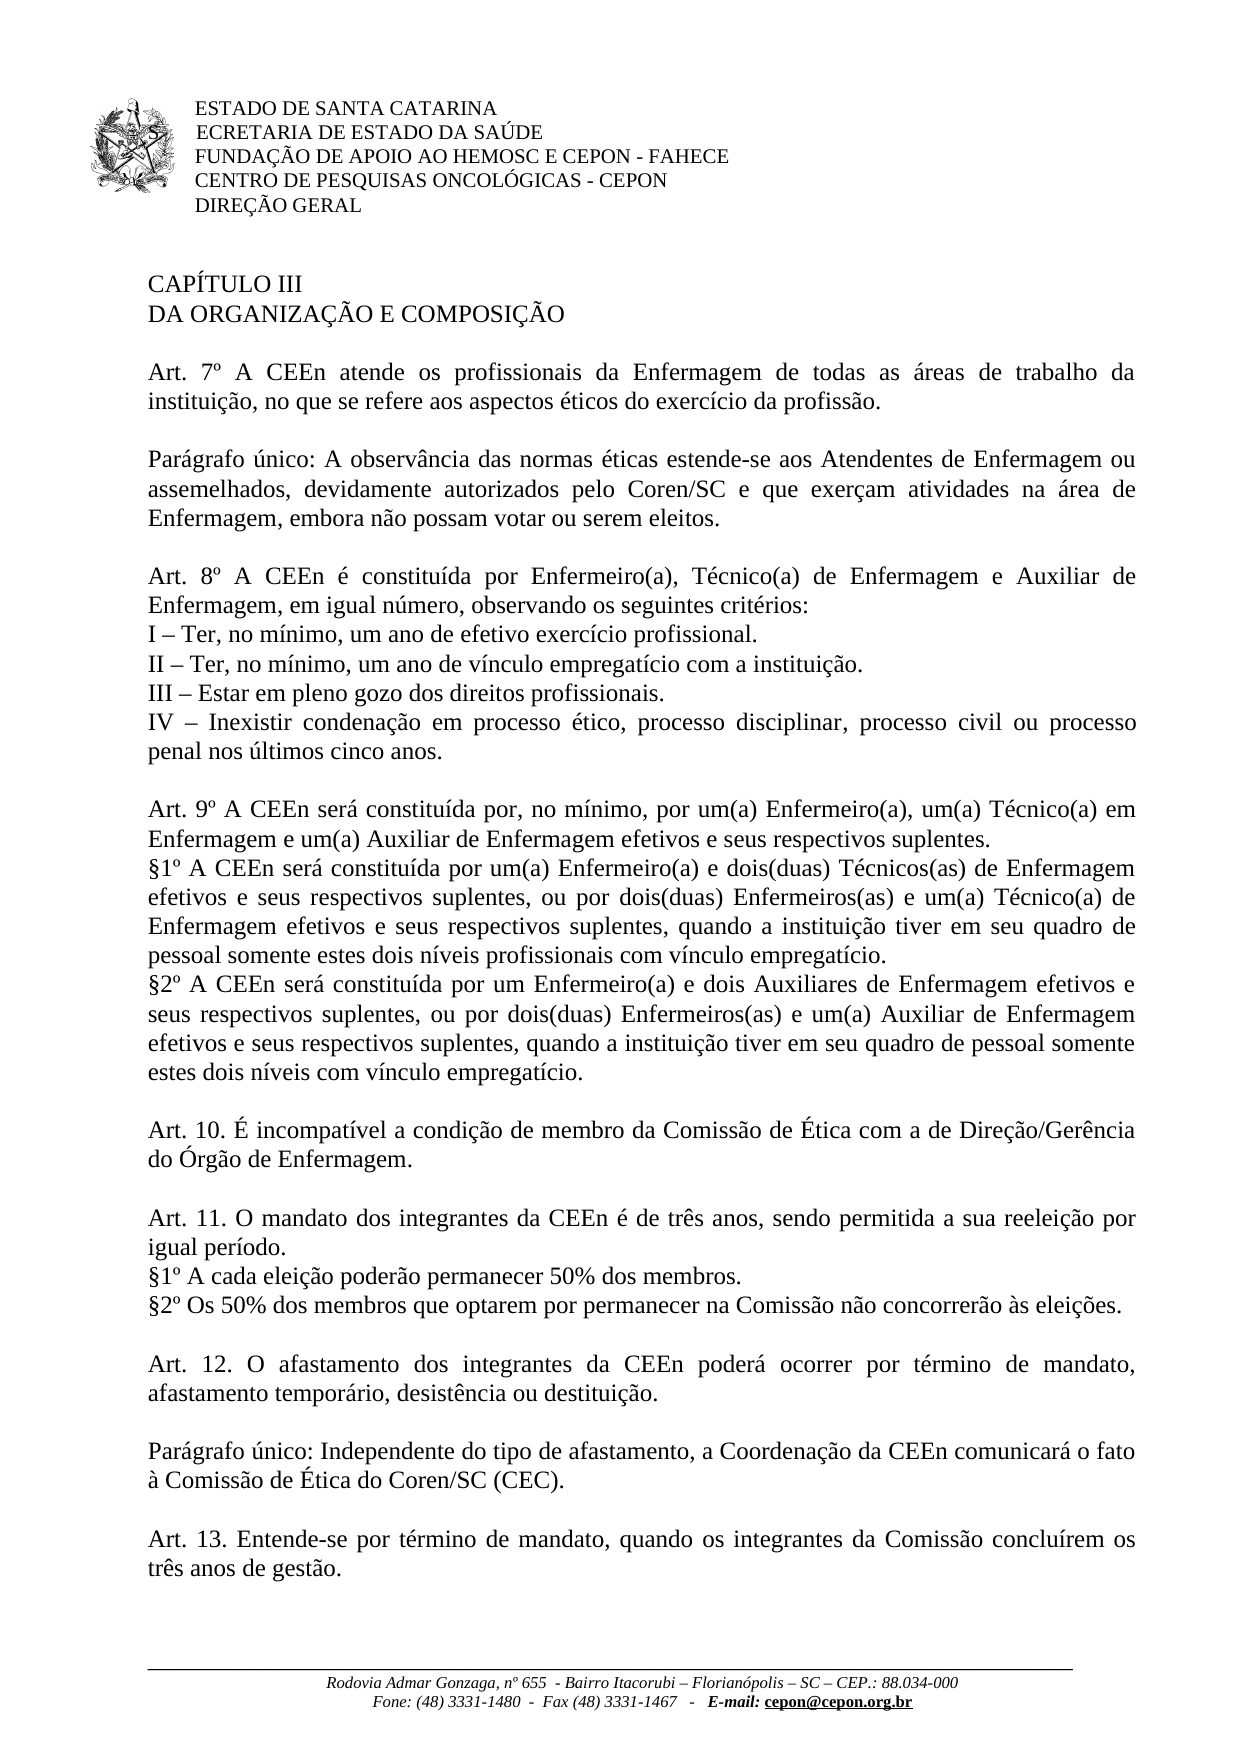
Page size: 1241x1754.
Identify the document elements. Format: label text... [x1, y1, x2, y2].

text IV – Inexistir condenação em processo ético, processo disciplinar, processo civil ou processo penal nos últimos cinco anos. [148, 707, 1137, 765]
text Parágrafo único: A observância das normas éticas estende-se aos Atendentes de Enfermagem ou assemelhados, devidamente autorizados pelo Coren/SC e que exerçam atividades na área de Enfermagem, embora não possam votar ou serem eleitos. [148, 444, 1137, 532]
text I – Ter, no mínimo, um ano de efetivo exercício profissional. [148, 619, 1137, 648]
text III – Estar em pleno gozo dos direitos profissionais. [148, 677, 1137, 707]
text Art. 7º A CEEn atende os profissionais da Enfermagem de todas as áreas de trabalho da instituição, no que se refere aos aspectos éticos do exercício da profissão. [148, 357, 1137, 415]
text Parágrafo único: Independente do tipo de afastamento, a Coordenação da CEEn comunicará o fato à Comissão de Ética do Coren/SC (CEC). [148, 1436, 1137, 1494]
text Art. 13. Entende-se por término de mandato, quando os integrantes da Comissão concluírem os três anos de gestão. [148, 1523, 1137, 1582]
text II – Ter, no mínimo, um ano de vínculo empregatício com a instituição. [148, 648, 1137, 677]
text §1º A cada eleição poderão permanecer 50% dos membros. [148, 1261, 1137, 1290]
text Art. 11. O mandato dos integrantes da CEEn é de três anos, sendo permitida a sua reeleição por igual período. [148, 1202, 1137, 1261]
text §2º Os 50% dos membros que optarem por permanecer na Comissão não concorrerão às eleições. [148, 1290, 1137, 1319]
picture [89, 98, 175, 193]
text Art. 8º A CEEn é constituída por Enfermeiro(a), Técnico(a) de Enfermagem e Auxiliar de Enfermagem, em igual número, observando os seguintes critérios: [148, 561, 1137, 619]
text Art. 10. É incompatível a condição de membro da Comissão de Ética com a de Direção/Gerência do Órgão de Enfermagem. [148, 1115, 1137, 1173]
text DA ORGANIZAÇÃO E COMPOSIÇÃO [148, 298, 1137, 327]
text Art. 9º A CEEn será constituída por, no mínimo, por um(a) Enfermeiro(a), um(a) Técnico(a) em Enfermagem e um(a) Auxiliar de Enfermagem efetivos e seus respectivos suplentes. [148, 794, 1137, 852]
text §2º A CEEn será constituída por um Enfermeiro(a) e dois Auxiliares de Enfermagem efetivos e seus respectivos suplentes, ou por dois(duas) Enfermeiros(as) e um(a) Auxiliar de Enfermagem efetivos e seus respectivos suplentes, quando a instituição tiver em seu quadro de pessoal somente estes dois níveis com vínculo empregatício. [148, 969, 1137, 1086]
text §1º A CEEn será constituída por um(a) Enfermeiro(a) e dois(duas) Técnicos(as) de Enfermagem efetivos e seus respectivos suplentes, ou por dois(duas) Enfermeiros(as) e um(a) Técnico(a) de Enfermagem efetivos e seus respectivos suplentes, quando a instituição tiver em seu quadro de pessoal somente estes dois níveis profissionais com vínculo empregatício. [148, 852, 1137, 969]
text Art. 12. O afastamento dos integrantes da CEEn poderá ocorrer por término de mandato, afastamento temporário, desistência ou destituição. [148, 1348, 1137, 1407]
text CAPÍTULO III [148, 269, 1137, 298]
